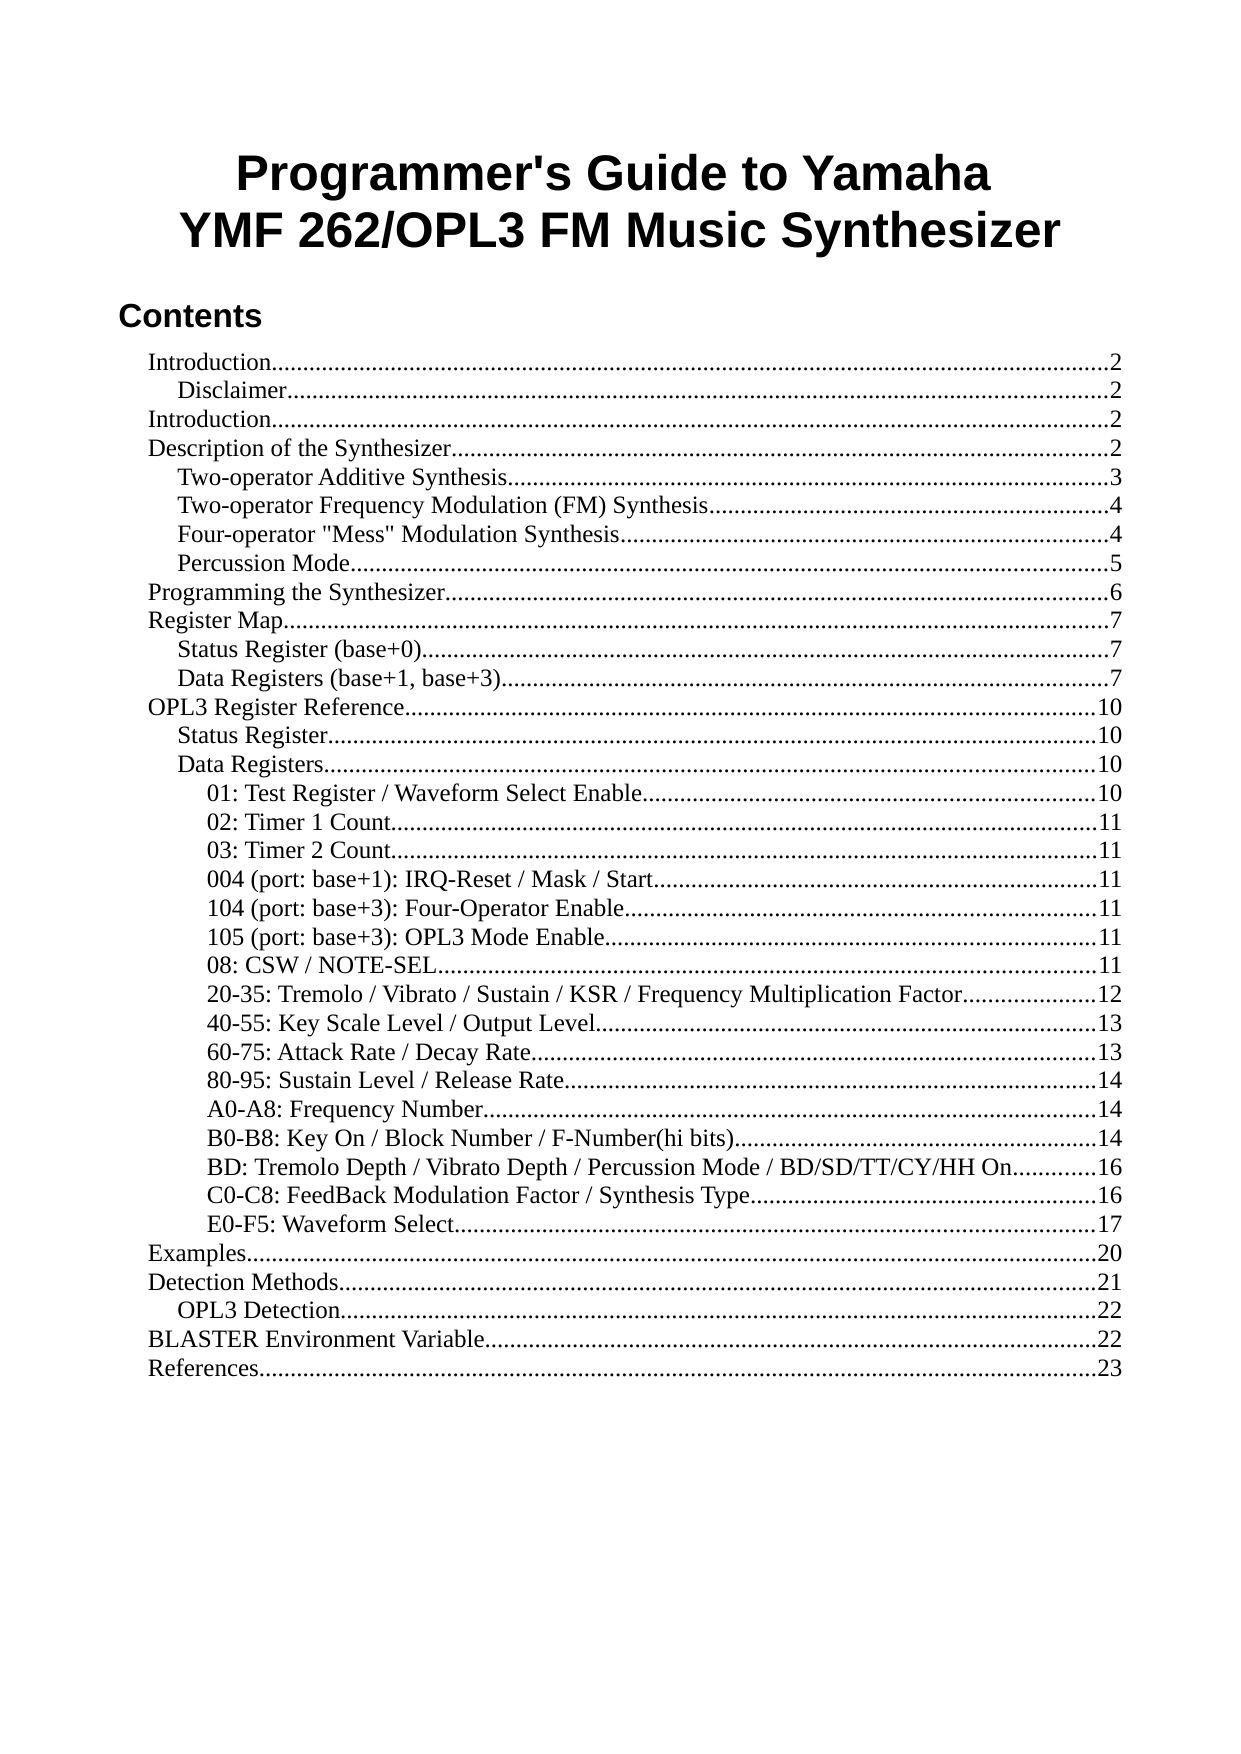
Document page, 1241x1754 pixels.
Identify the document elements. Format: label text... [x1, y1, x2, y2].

text Data Registers (base+1, base+3) 7 [177, 663, 1122, 692]
subtitle Programmer's Guide to Yamaha YMF 262/OPL3 FM Music Synthesizer [118, 143, 1122, 258]
subtitle Contents [118, 296, 1122, 334]
text Programming the Synthesizer 6 [148, 577, 1122, 605]
text OPL3 Detection 22 [177, 1295, 1122, 1324]
text References 23 [148, 1353, 1122, 1382]
text Description of the Synthesizer 2 [148, 433, 1122, 462]
text Two-operator Frequency Modulation (FM) Synthesis 4 [177, 490, 1122, 519]
text 60-75: Attack Rate / Decay Rate 13 [207, 1037, 1122, 1065]
text Four-operator "Mess" Modulation Synthesis 4 [177, 519, 1122, 548]
text BLASTER Environment Variable 22 [148, 1324, 1122, 1353]
text B0-B8: Key On / Block Number / F-Number(hi bits) 14 [207, 1123, 1122, 1152]
text Status Register 10 [177, 720, 1122, 749]
text Disclaimer 2 [177, 375, 1122, 404]
text 105 (port: base+3): OPL3 Mode Enable 11 [207, 922, 1122, 950]
text 40-55: Key Scale Level / Output Level 13 [207, 1008, 1122, 1037]
text Percussion Mode 5 [177, 548, 1122, 577]
text Register Map 7 [148, 605, 1122, 634]
text C0-C8: FeedBack Modulation Factor / Synthesis Type 16 [207, 1180, 1122, 1209]
text 20-35: Tremolo / Vibrato / Sustain / KSR / Frequency Multiplication Factor 12 [207, 979, 1122, 1008]
text Introduction 2 [148, 404, 1122, 433]
text Detection Methods 21 [148, 1267, 1122, 1295]
text BD: Tremolo Depth / Vibrato Depth / Percussion Mode / BD/SD/TT/CY/HH On 16 [207, 1152, 1122, 1180]
text 80-95: Sustain Level / Release Rate 14 [207, 1065, 1122, 1094]
text E0-F5: Waveform Select 17 [207, 1209, 1122, 1238]
text 03: Timer 2 Count 11 [207, 835, 1122, 864]
text Two-operator Additive Synthesis 3 [177, 462, 1122, 490]
text Introduction 2 [148, 347, 1122, 375]
text A0-A8: Frequency Number 14 [207, 1094, 1122, 1123]
text 004 (port: base+1): IRQ-Reset / Mask / Start 11 [207, 864, 1122, 893]
text 02: Timer 1 Count 11 [207, 807, 1122, 835]
text 01: Test Register / Waveform Select Enable 10 [207, 778, 1122, 807]
text 104 (port: base+3): Four-Operator Enable 11 [207, 893, 1122, 922]
text Status Register (base+0) 7 [177, 634, 1122, 663]
text Data Registers 10 [177, 749, 1122, 778]
text 08: CSW / NOTE-SEL 11 [207, 950, 1122, 979]
text OPL3 Register Reference 10 [148, 692, 1122, 720]
text Examples 20 [148, 1238, 1122, 1267]
